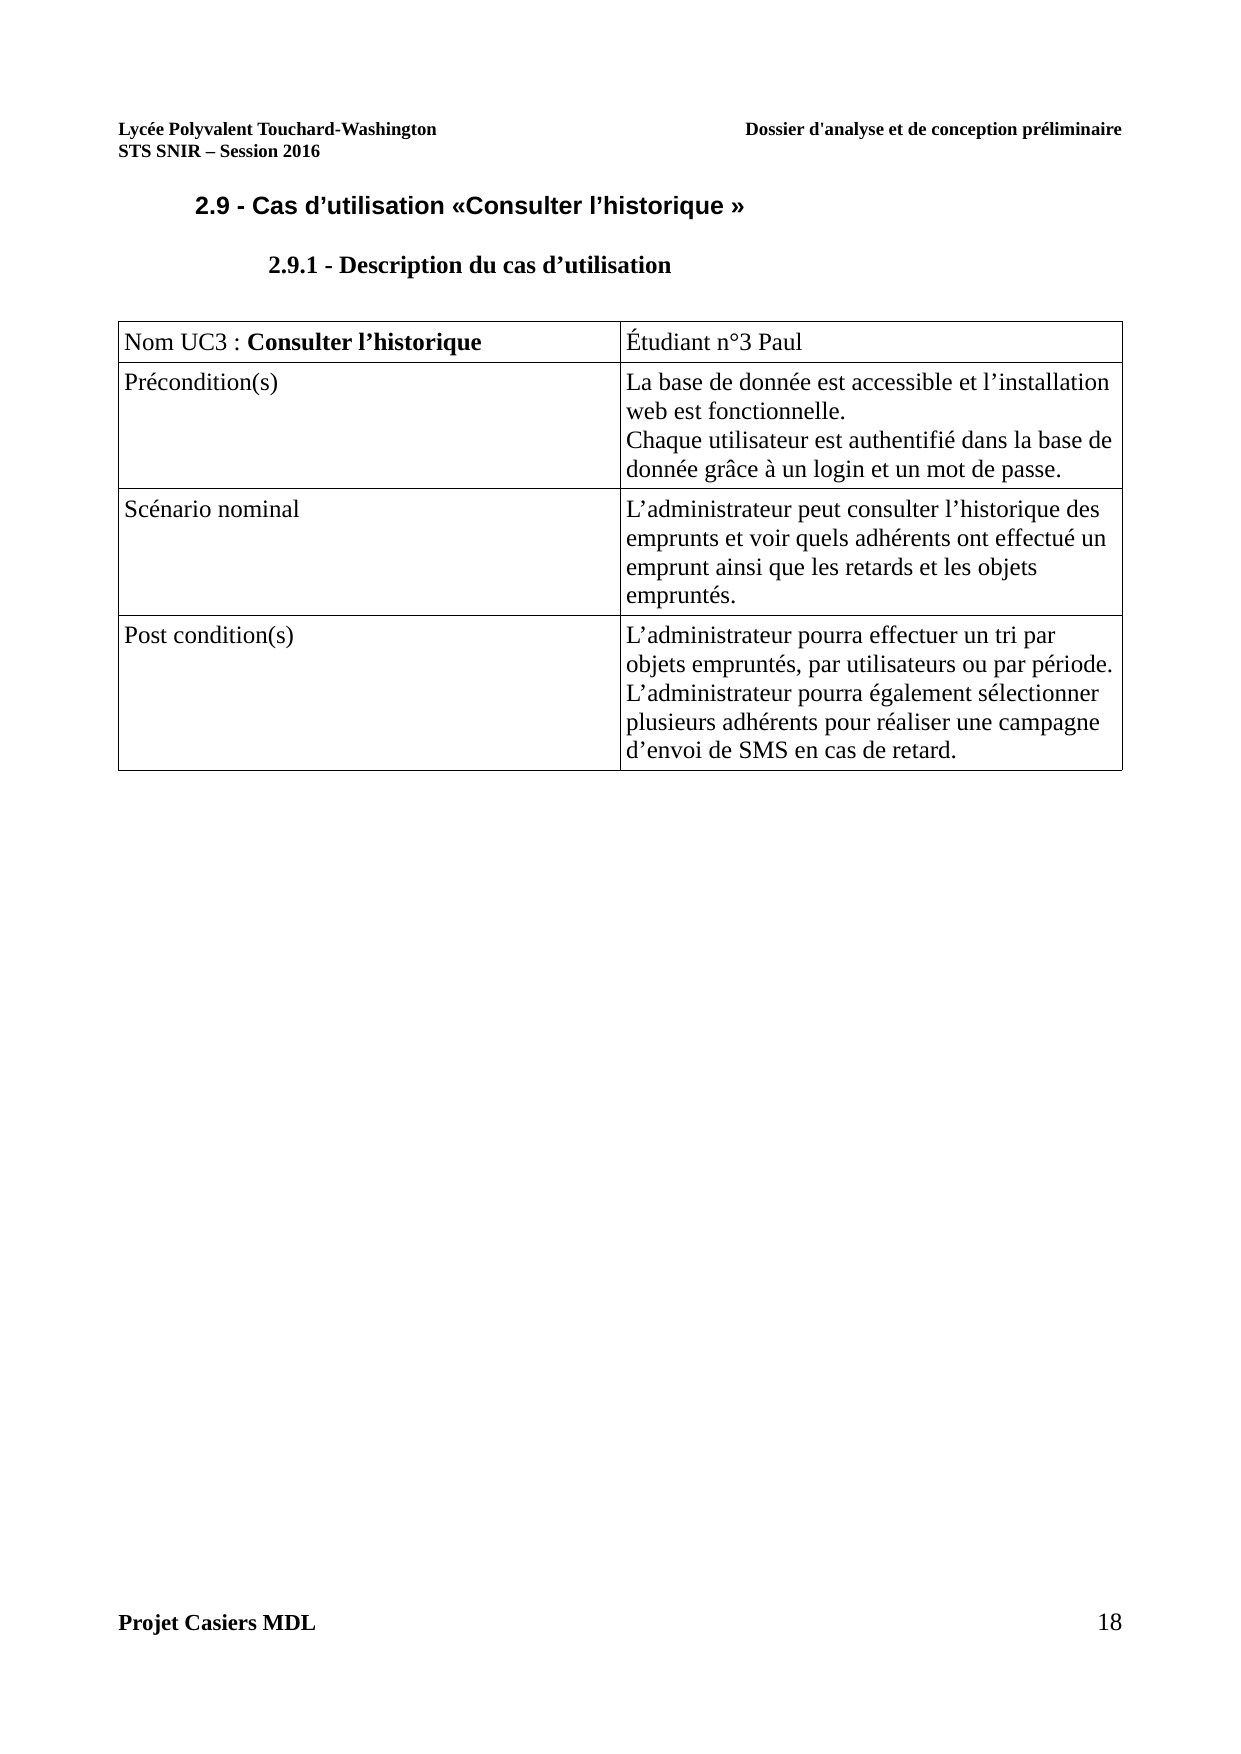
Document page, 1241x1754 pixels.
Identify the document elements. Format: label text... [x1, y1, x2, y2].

table_cell Précondition(s) [119, 363, 620, 488]
table_header Nom UC3 : Consulter l’historique [119, 322, 620, 362]
table_cell L’administrateur pourra effectuer un tri par objets empruntés, par utilisateurs ou par période. L’administrateur pourra également sélectionner plusieurs adhérents pour réaliser une campagne d’envoi de SMS en cas de retard. [621, 616, 1122, 770]
subtitle 2.9 - Cas d’utilisation «Consulter l’historique » [195, 191, 1122, 219]
table_cell Scénario nominal [119, 489, 620, 615]
table_cell L’administrateur peut consulter l’historique des emprunts et voir quels adhérents ont effectué un emprunt ainsi que les retards et les objets empruntés. [621, 489, 1122, 615]
table_cell Post condition(s) [119, 616, 620, 770]
subtitle 2.9.1 - Description du cas d’utilisation [118, 247, 1122, 280]
table_header Étudiant n°3 Paul [621, 322, 1122, 362]
table_cell La base de donnée est accessible et l’installation web est fonctionnelle. Chaque utilisateur est authentifié dans la base de donnée grâce à un login et un mot de passe. [621, 363, 1122, 488]
